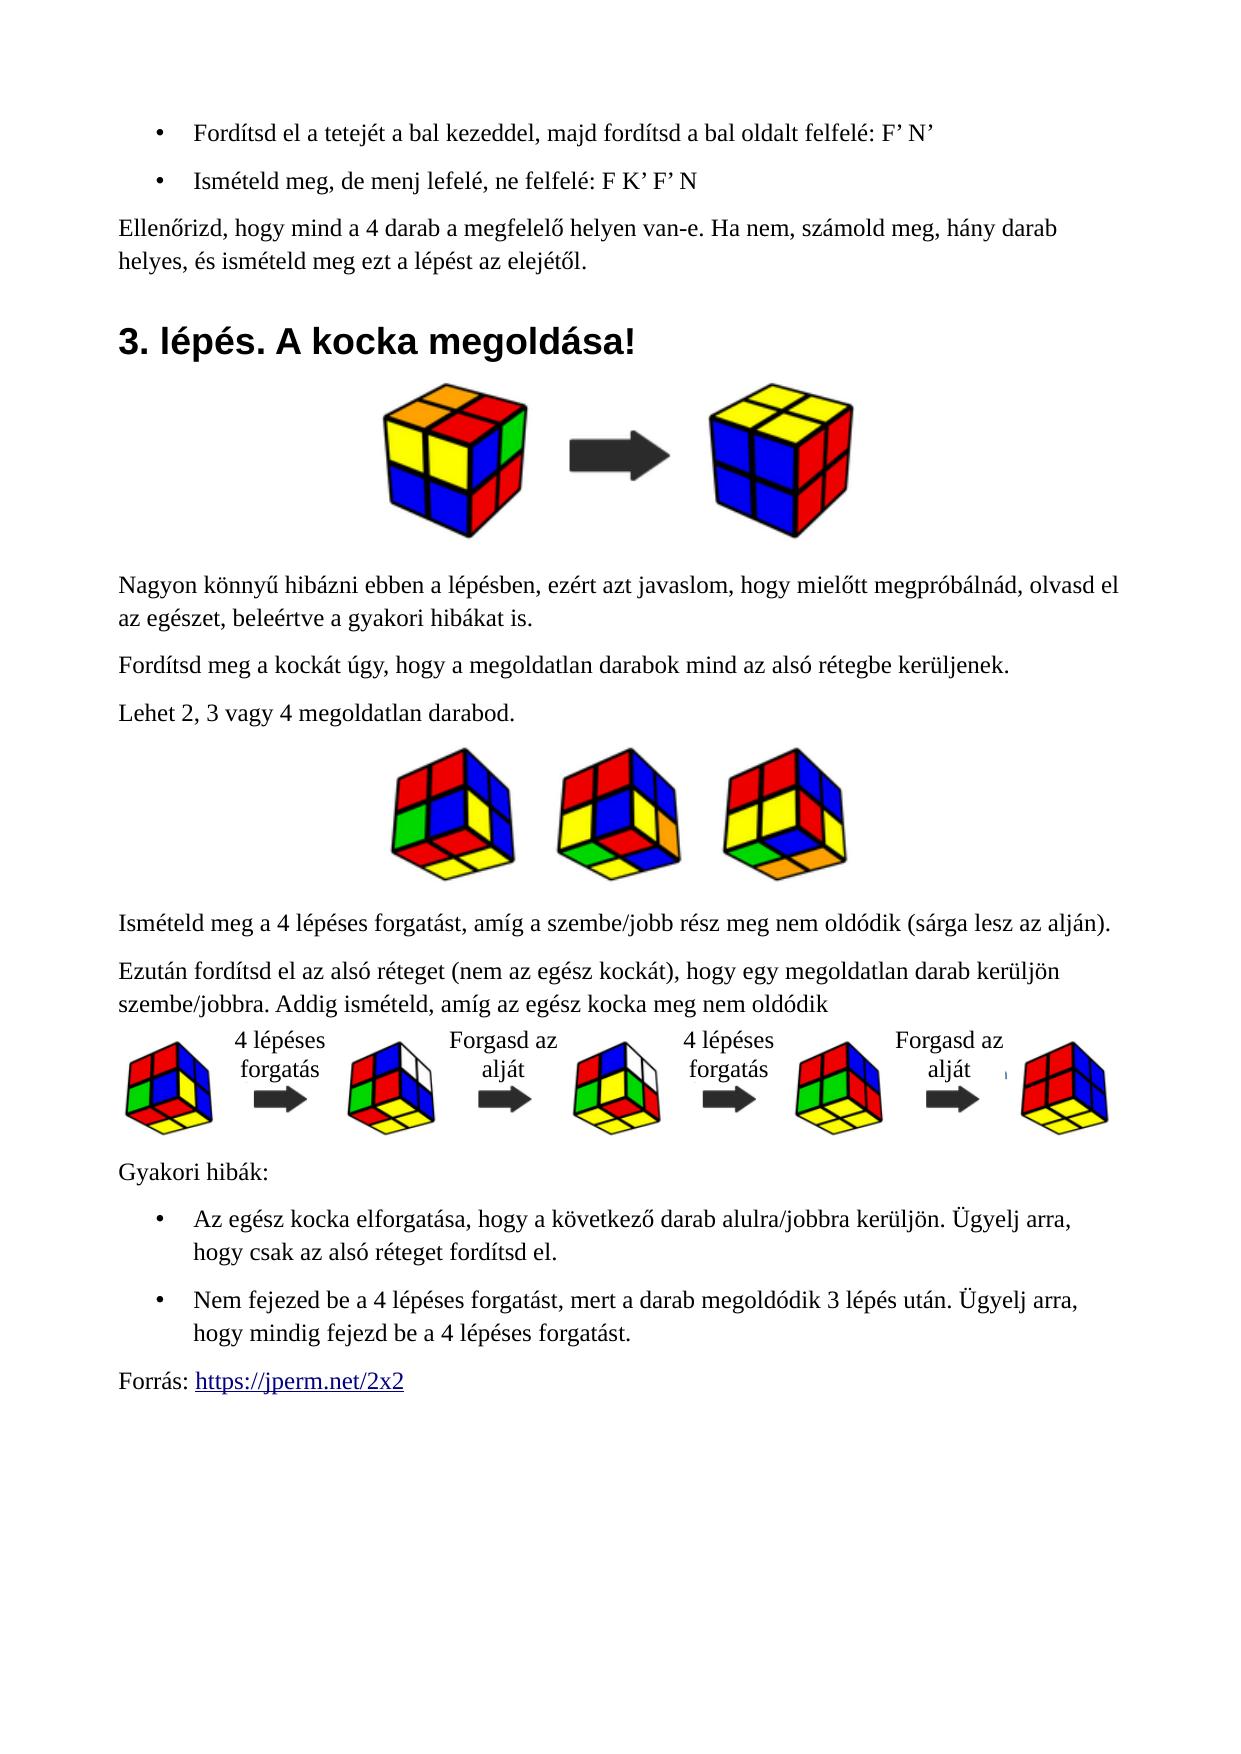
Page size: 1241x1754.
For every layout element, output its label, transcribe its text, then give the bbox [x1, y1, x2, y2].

picture [118, 1036, 1123, 1138]
text Gyakori hibák: [118, 1157, 1122, 1186]
subtitle 3. lépés. A kocka megoldása! [118, 319, 1122, 362]
list Nem fejezed be a 4 lépéses forgatást, mert a darab megoldódik 3 lépés után. Ügyelj arra, hogy mindig fejezd be a 4 lépéses forgatást. [156, 1285, 1122, 1347]
text Ismételd meg a 4 lépéses forgatást, amíg a szembe/jobb rész meg nem oldódik (sárga lesz az alján). [118, 908, 1122, 937]
list Ismételd meg, de menj lefelé, ne felfelé: F K’ F’ N [156, 166, 1122, 194]
picture [375, 374, 866, 552]
text Forrás: https://jperm.net/2x2 [118, 1366, 1122, 1394]
text Ellenőrizd, hogy mind a 4 darab a megfelelő helyen van-e. Ha nem, számold meg, hány darab helyes, és ismételd meg ezt a lépést az elejétől. [118, 213, 1122, 275]
list Fordítsd el a tetejét a bal kezeddel, majd fordítsd a bal oldalt felfelé: F’ N’ [156, 118, 1122, 147]
text Ezután fordítsd el az alsó réteget (nem az egész kockát), hogy egy megoldatlan darab kerüljön szembe/jobbra. Addig ismételd, amíg az egész kocka meg nem oldódik [118, 956, 1122, 1018]
text Fordítsd meg a kockát úgy, hogy a megoldatlan darabok mind az alsó rétegbe kerüljenek. [118, 651, 1122, 679]
text Nagyon könnyű hibázni ebben a lépésben, ezért azt javaslom, hogy mielőtt megpróbálnád, olvasd el az egészet, beleértve a gyakori hibákat is. [118, 570, 1122, 632]
text Lehet 2, 3 vagy 4 megoldatlan darabod. [118, 698, 1122, 727]
list Az egész kocka elforgatása, hogy a következő darab alulra/jobbra kerüljön. Ügyelj arra, hogy csak az alsó réteget fordítsd el. [156, 1204, 1122, 1266]
picture [381, 745, 860, 890]
